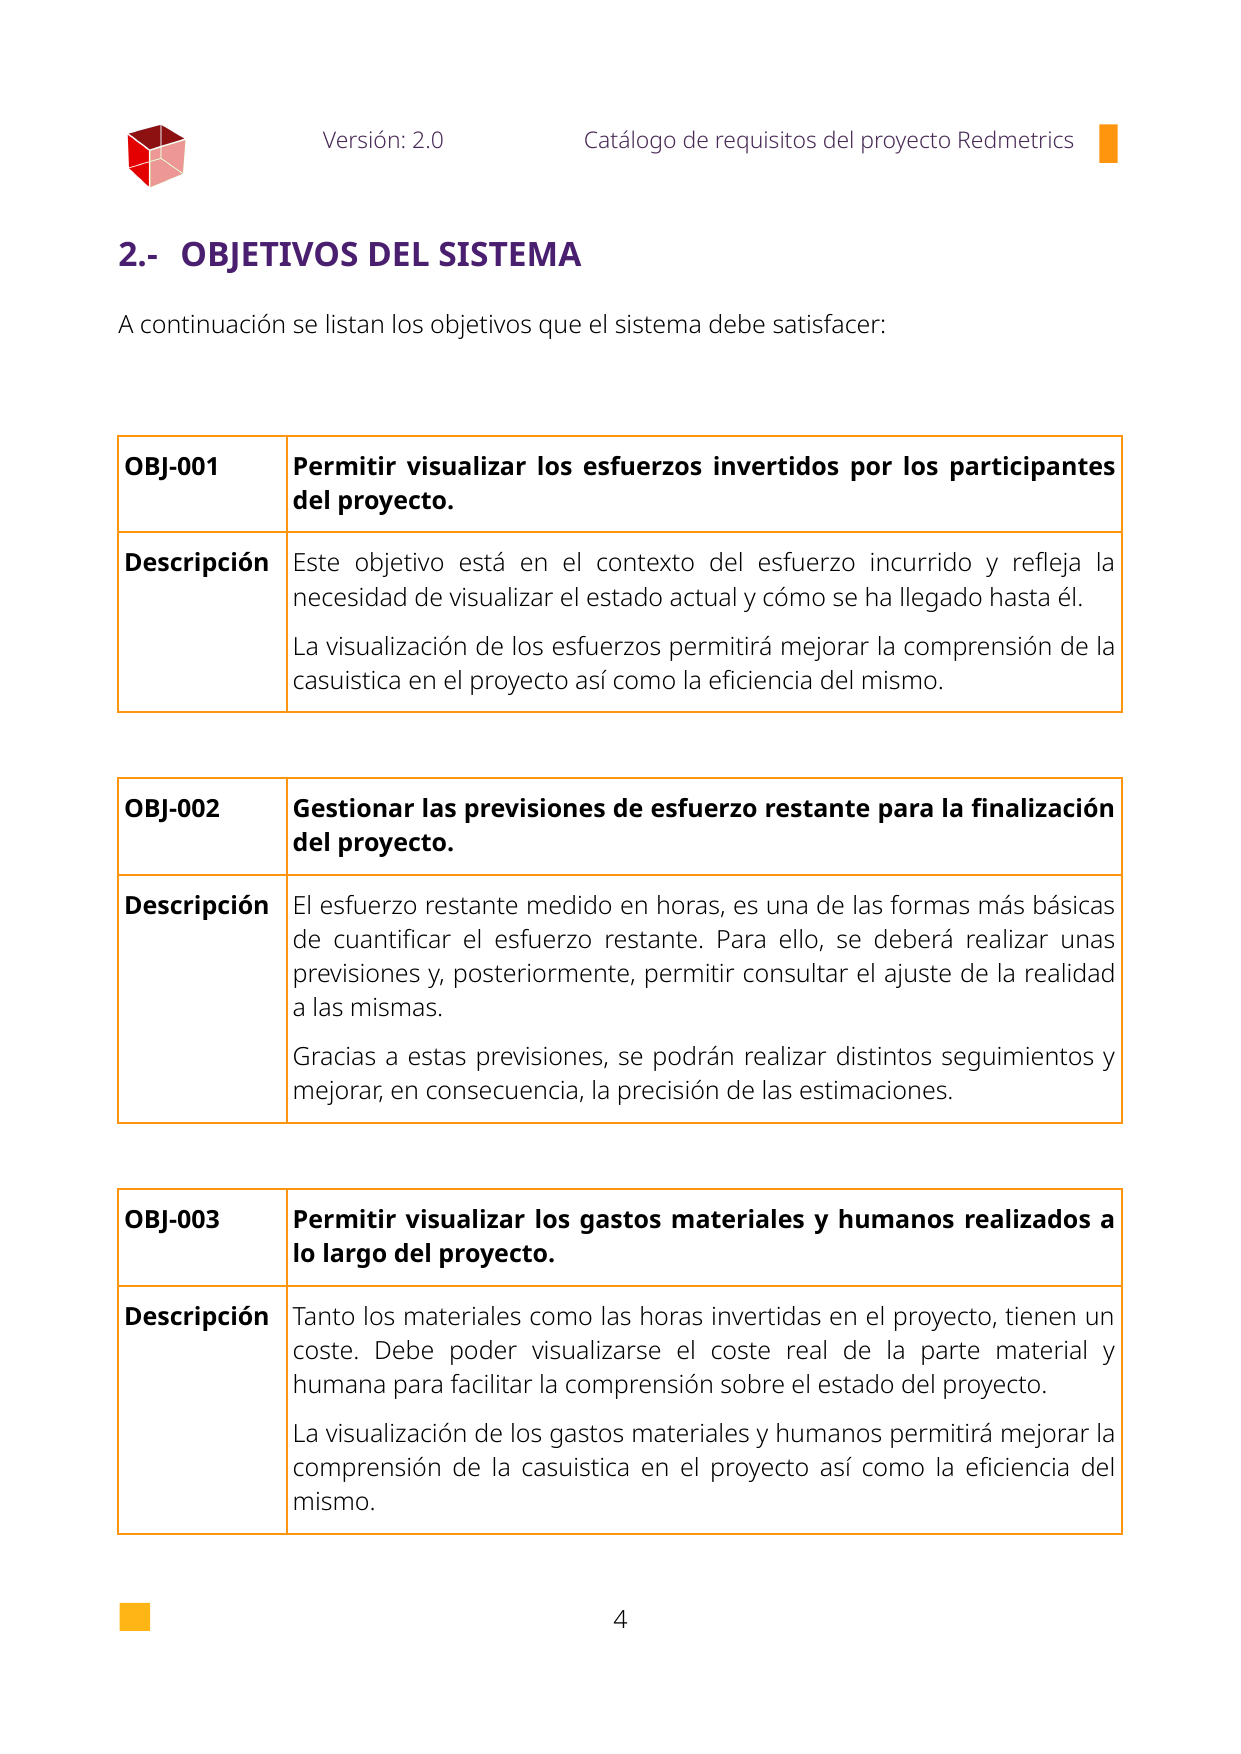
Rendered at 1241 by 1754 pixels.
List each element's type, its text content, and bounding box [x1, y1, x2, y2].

table_header Permitir visualizar los esfuerzos invertidos por los participantes del proyecto. [288, 437, 1121, 531]
table_header OBJ-002 [119, 779, 286, 874]
table_cell Este objetivo está en el contexto del esfuerzo incurrido y refleja la necesidad de visualizar el estado actual y cómo se ha llegado hasta él. La visualización de los esfuerzos permitirá mejorar la comprensión de la casuistica en el proyecto así como la eficiencia del mismo. [288, 533, 1121, 711]
table_header OBJ-003 [119, 1190, 286, 1284]
picture [123, 123, 189, 189]
table_cell Descripción [119, 533, 286, 711]
table_cell Tanto los materiales como las horas invertidas en el proyecto, tienen un coste. Debe poder visualizarse el coste real de la parte material y humana para facilitar la comprensión sobre el estado del proyecto. La visualización de los gastos materiales y humanos permitirá mejorar la comprensión de la casuistica en el proyecto así como la eficiencia del mismo. [288, 1287, 1121, 1532]
table_header Permitir visualizar los gastos materiales y humanos realizados a lo largo del proyecto. [288, 1190, 1121, 1284]
table_header Gestionar las previsiones de esfuerzo restante para la finalización del proyecto. [288, 779, 1121, 874]
table_cell Descripción [119, 1287, 286, 1532]
table_header OBJ-001 [119, 437, 286, 531]
table_cell El esfuerzo restante medido en horas, es una de las formas más básicas de cuantificar el esfuerzo restante. Para ello, se deberá realizar unas previsiones y, posteriormente, permitir consultar el ajuste de la realidad a las mismas. Gracias a estas previsiones, se podrán realizar distintos seguimientos y mejorar, en consecuencia, la precisión de las estimaciones. [288, 876, 1121, 1122]
table_cell Descripción [119, 876, 286, 1122]
text A continuación se listan los objetivos que el sistema debe satisfacer: [118, 306, 1122, 341]
subtitle Objetivos del sistema [118, 231, 1122, 276]
